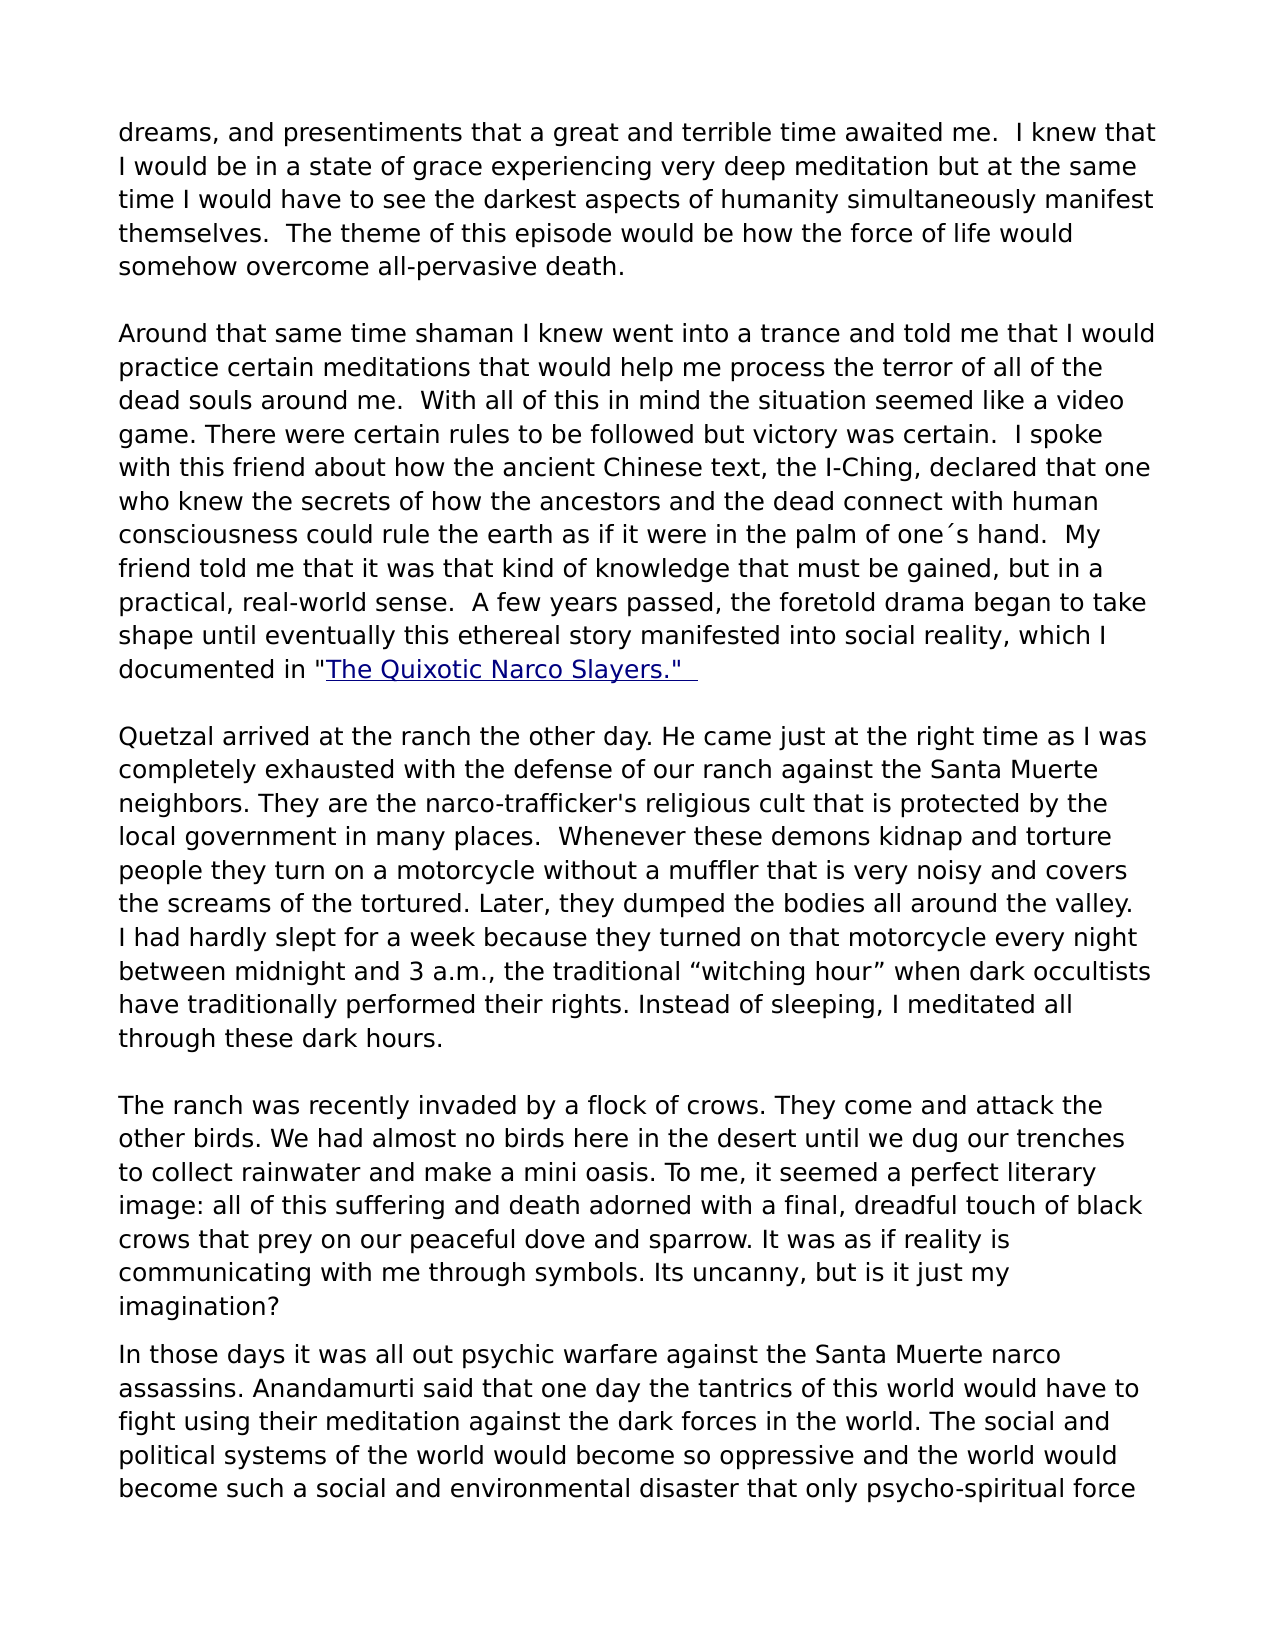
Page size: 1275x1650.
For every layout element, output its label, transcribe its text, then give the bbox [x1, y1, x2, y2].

text dreams, and presentiments that a great and terrible time awaited me. I knew that I would be in a state of grace experiencing very deep meditation but at the same time I would have to see the darkest aspects of humanity simultaneously manifest themselves. The theme of this episode would be how the force of life would somehow overcome all-pervasive death. Around that same time shaman I knew went into a trance and told me that I would practice certain meditations that would help me process the terror of all of the dead souls around me. With all of this in mind the situation seemed like a video game. There were certain rules to be followed but victory was certain. I spoke with this friend about how the ancient Chinese text, the I-Ching, declared that one who knew the secrets of how the ancestors and the dead connect with human consciousness could rule the earth as if it were in the palm of one´s hand. My friend told me that it was that kind of knowledge that must be gained, but in a practical, real-world sense. A few years passed, the foretold drama began to take shape until eventually this ethereal story manifested into social reality, which I documented in "The Quixotic Narco Slayers." Quetzal arrived at the ranch the other day. He came just at the right time as I was completely exhausted with the defense of our ranch against the Santa Muerte neighbors. They are the narco-trafficker's religious cult that is protected by the local government in many places. Whenever these demons kidnap and torture people they turn on a motorcycle without a muffler that is very noisy and covers the screams of the tortured. Later, they dumped the bodies all around the valley. I had hardly slept for a week because they turned on that motorcycle every night between midnight and 3 a.m., the traditional “witching hour” when dark occultists have traditionally performed their rights. Instead of sleeping, I meditated all through these dark hours. The ranch was recently invaded by a flock of crows. They come and attack the other birds. We had almost no birds here in the desert until we dug our trenches to collect rainwater and make a mini oasis. To me, it seemed a perfect literary image: all of this suffering and death adorned with a final, dreadful touch of black crows that prey on our peaceful dove and sparrow. It was as if reality is communicating with me through symbols. Its uncanny, but is it just my imagination? [118, 118, 1157, 1321]
text In those days it was all out psychic warfare against the Santa Muerte narco assassins. Anandamurti said that one day the tantrics of this world would have to fight using their meditation against the dark forces in the world. The social and political systems of the world would become so oppressive and the world would become such a social and environmental disaster that only psycho-spiritual force [118, 1340, 1157, 1503]
